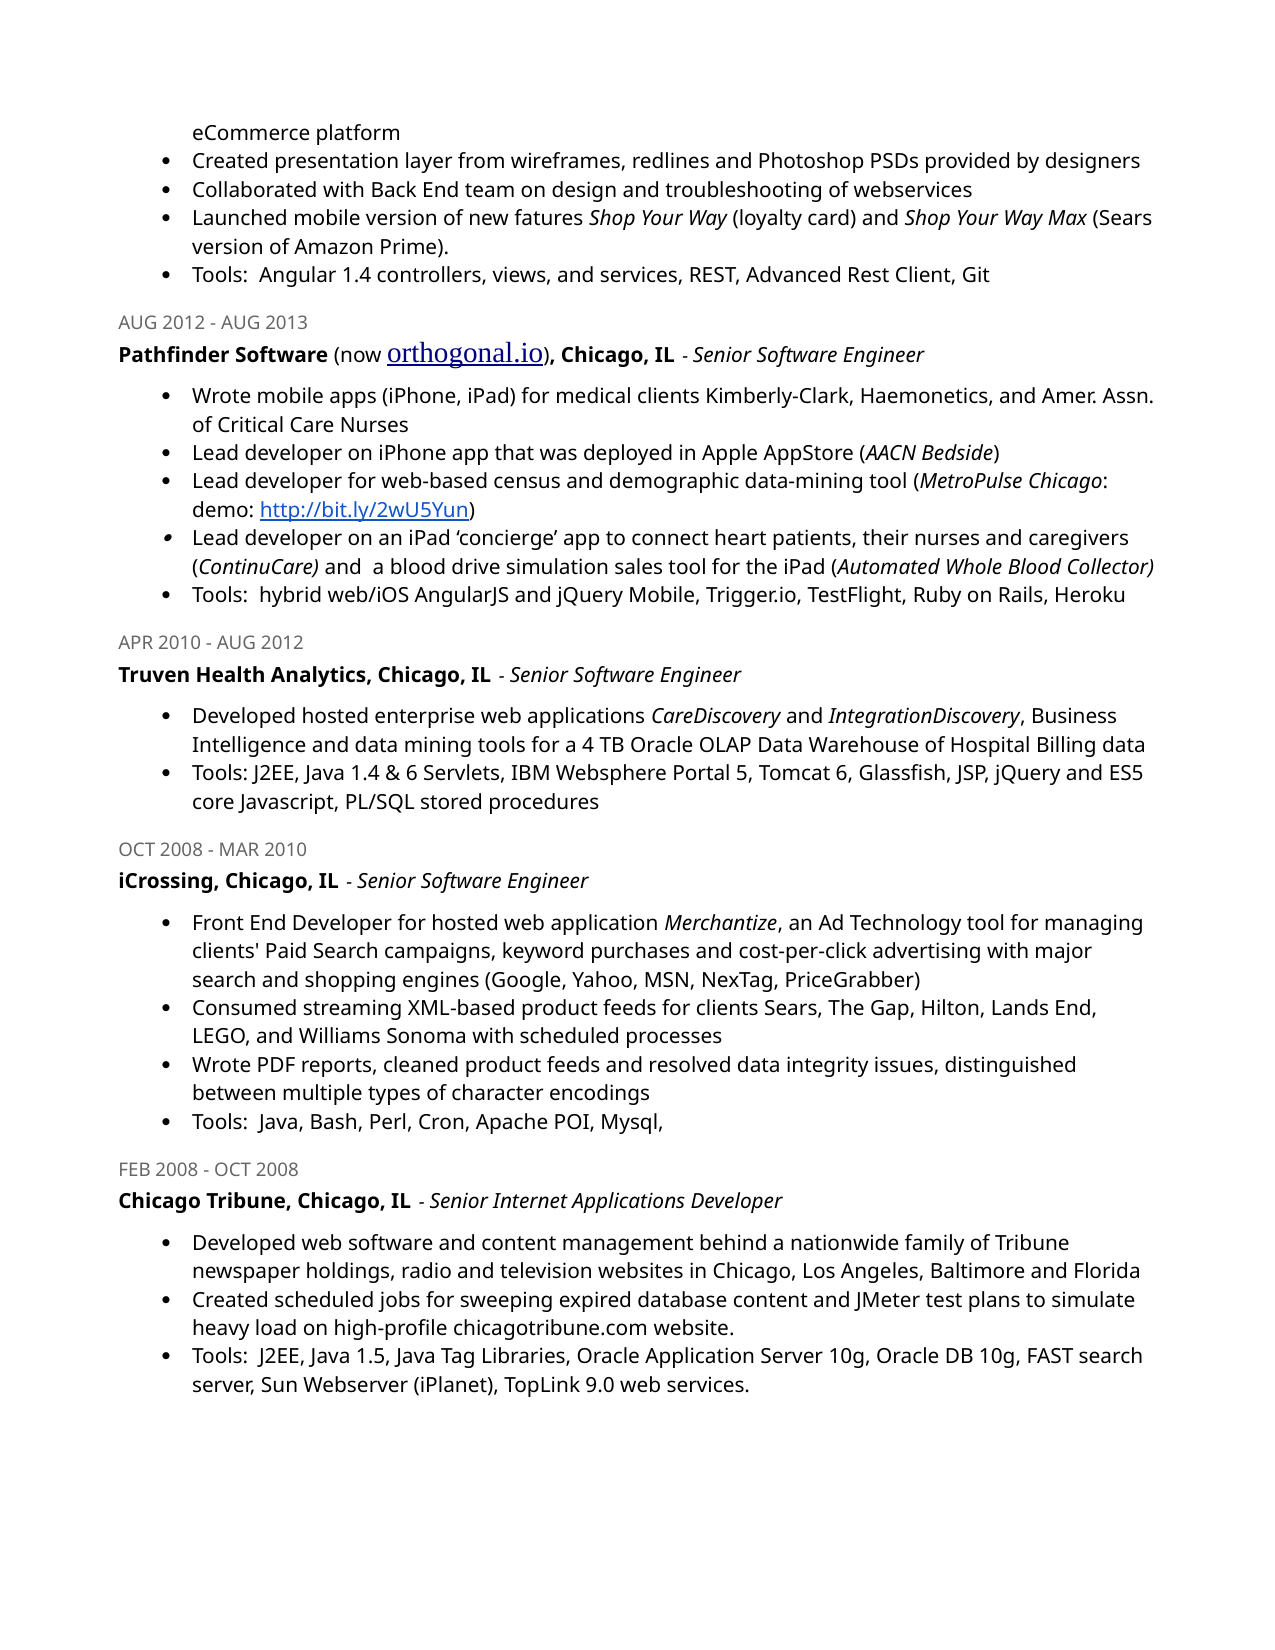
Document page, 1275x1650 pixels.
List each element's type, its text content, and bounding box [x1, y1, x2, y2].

list Tools: Java, Bash, Perl, Cron, Apache POI, Mysql, [162, 1107, 1157, 1135]
list eCommerce platform [162, 118, 1157, 147]
subtitle FEB 2008 - OCT 2008 [118, 1156, 1157, 1182]
subtitle APR 2010 - AUG 2012 [118, 630, 1157, 655]
list Launched mobile version of new fatures Shop Your Way (loyalty card) and Shop Your Way Max (Sears version of Amazon Prime). [162, 203, 1157, 260]
subtitle Chicago Tribune, Chicago, IL - Senior Internet Applications Developer [118, 1182, 1157, 1215]
list Lead developer for web-based census and demographic data-mining tool (MetroPulse Chicago: demo: http://bit.ly/2wU5Yun) [162, 467, 1157, 523]
subtitle OCT 2008 - MAR 2010 [118, 836, 1157, 862]
subtitle AUG 2012 - AUG 2013 [118, 309, 1157, 335]
list Developed hosted enterprise web applications CareDiscovery and IntegrationDiscovery, Business Intelligence and data mining tools for a 4 TB Oracle OLAP Data Warehouse of Hospital Billing data [162, 701, 1157, 758]
list Collaborated with Back End team on design and troubleshooting of webservices [162, 175, 1157, 203]
list Lead developer on an iPad ‘concierge’ app to connect heart patients, their nurses and caregivers (ContinuCare) and a blood drive simulation sales tool for the iPad (Automated Whole Blood Collector) [162, 523, 1157, 580]
list Tools: Angular 1.4 controllers, views, and services, REST, Advanced Rest Client, Git [162, 260, 1157, 289]
list Lead developer on iPhone app that was deployed in Apple AppStore (AACN Bedside) [162, 438, 1157, 467]
list Wrote PDF reports, cleaned product feeds and resolved data integrity issues, distinguished between multiple types of character encodings [162, 1050, 1157, 1107]
list Created scheduled jobs for sweeping expired database content and JMeter test plans to simulate heavy load on high-profile chicagotribune.com website. [162, 1285, 1157, 1342]
subtitle Truven Health Analytics, Chicago, IL - Senior Software Engineer [118, 655, 1157, 689]
subtitle Pathfinder Software (now orthogonal.io), Chicago, IL - Senior Software Engineer [118, 335, 1157, 369]
subtitle iCrossing, Chicago, IL - Senior Software Engineer [118, 862, 1157, 895]
list Wrote mobile apps (iPhone, iPad) for medical clients Kimberly-Clark, Haemonetics, and Amer. Assn. of Critical Care Nurses [162, 381, 1157, 438]
list Tools: J2EE, Java 1.4 & 6 Servlets, IBM Websphere Portal 5, Tomcat 6, Glassfish, JSP, jQuery and ES5 core Javascript, PL/SQL stored procedures [162, 758, 1157, 815]
list Front End Developer for hosted web application Merchantize, an Ad Technology tool for managing clients' Paid Search campaigns, keyword purchases and cost-per-click advertising with major search and shopping engines (Google, Yahoo, MSN, NexTag, PriceGrabber) [162, 908, 1157, 993]
list Consumed streaming XML-based product feeds for clients Sears, The Gap, Hilton, Lands End, LEGO, and Williams Sonoma with scheduled processes [162, 993, 1157, 1050]
list Tools: hybrid web/iOS AngularJS and jQuery Mobile, Trigger.io, TestFlight, Ruby on Rails, Heroku [162, 580, 1157, 609]
list Created presentation layer from wireframes, redlines and Photoshop PSDs provided by designers [162, 147, 1157, 175]
list Developed web software and content management behind a nationwide family of Tribune newspaper holdings, radio and television websites in Chicago, Los Angeles, Baltimore and Florida [162, 1228, 1157, 1285]
list Tools: J2EE, Java 1.5, Java Tag Libraries, Oracle Application Server 10g, Oracle DB 10g, FAST search server, Sun Webserver (iPlanet), TopLink 9.0 web services. [162, 1342, 1157, 1398]
